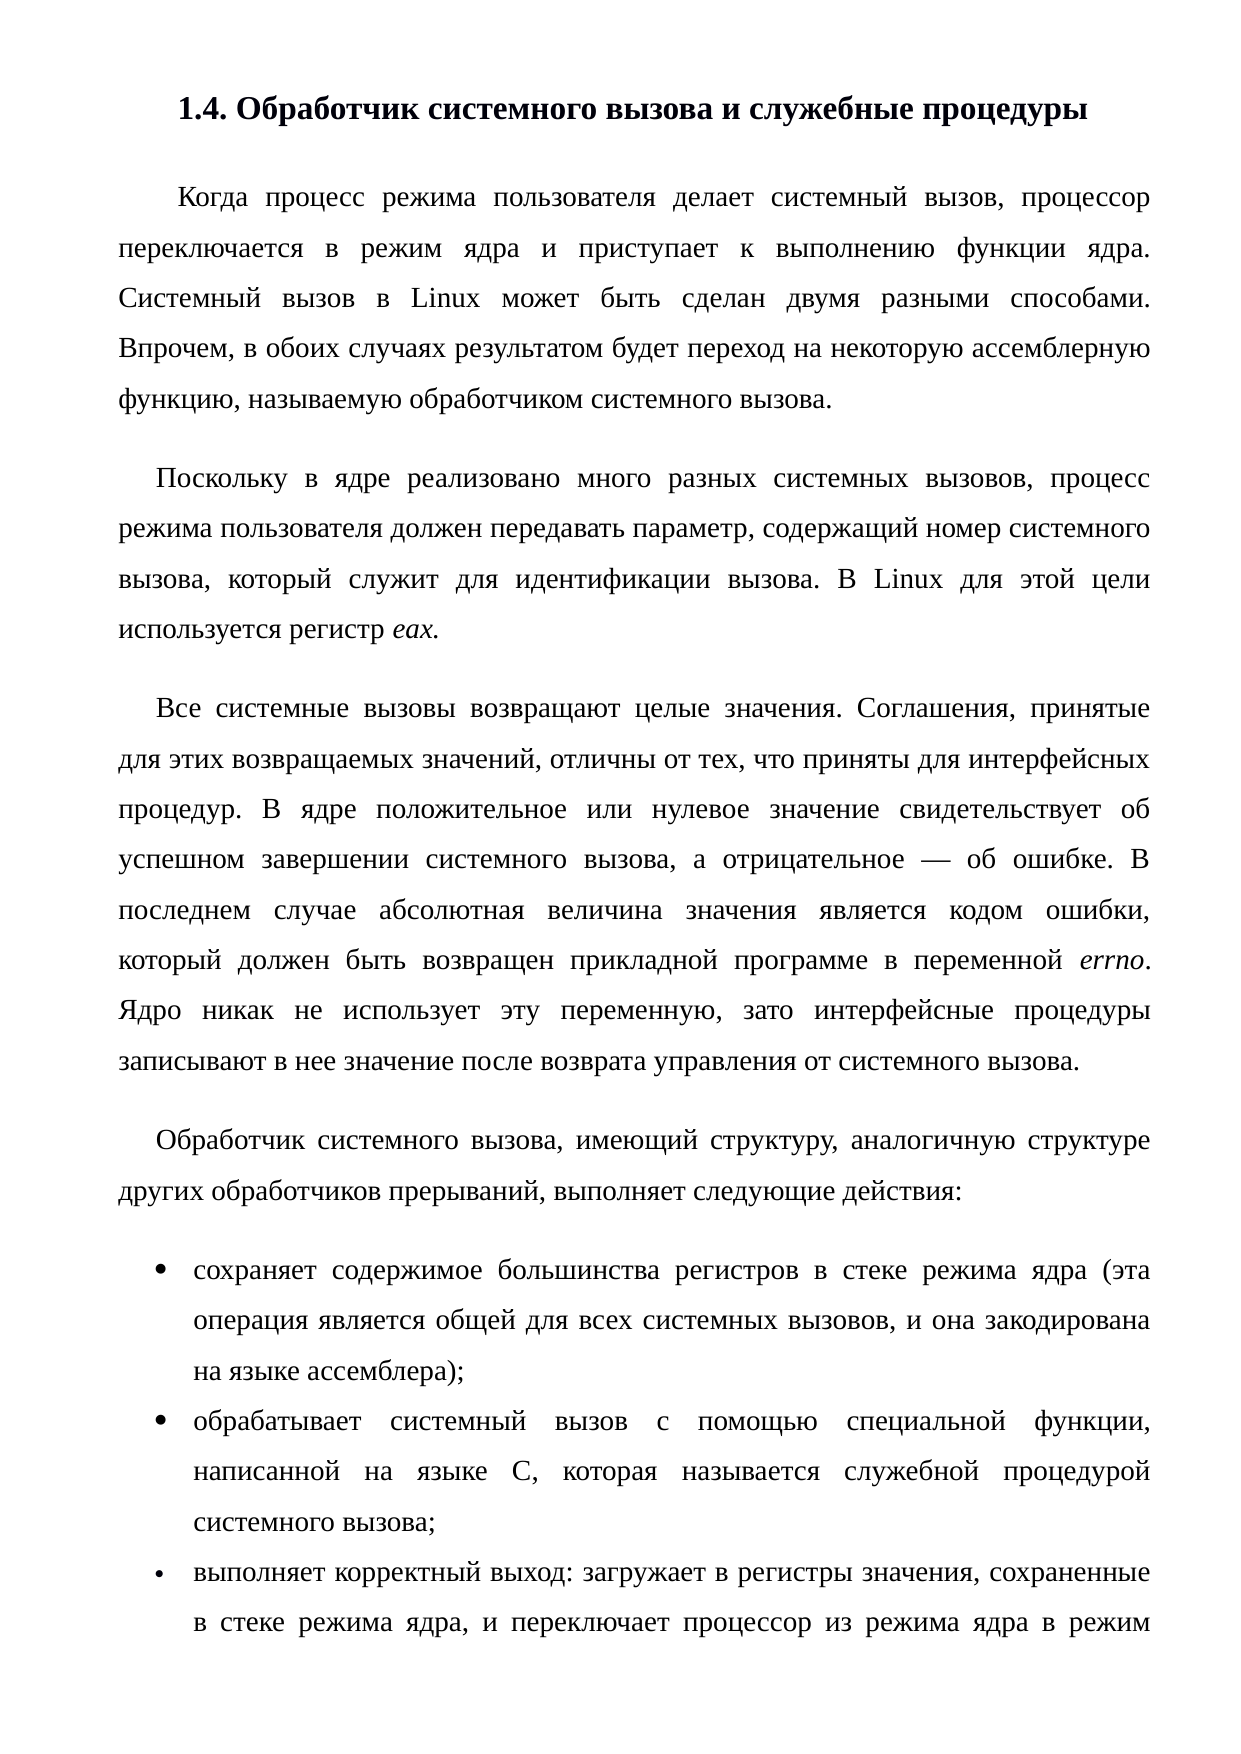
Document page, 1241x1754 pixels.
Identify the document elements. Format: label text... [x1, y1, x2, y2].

text Обработчик системного вызова, имеющий структуру, аналогичную структуре других обработчиков прерываний, выполняет следующие действия: [118, 1122, 1152, 1206]
subtitle 1.4. Обработчик системного вызова и служебные процедуры [177, 89, 1152, 127]
list сохраняет содержимое большинства регистров в стеке режима ядра (эта операция является общей для всех системных вызовов, и она закодирована на языке ассемблера); [156, 1252, 1152, 1386]
text Все системные вызовы возвращают целые значения. Соглашения, принятые для этих возвращаемых значений, отличны от тех, что приняты для интерфейсных процедур. В ядре положительное или нулевое значение свидетельствует об успешном завершении системного вызова, а отрицательное — об ошибке. В последнем случае абсолютная величина значения является кодом ошибки, который должен быть возвращен прикладной программе в переменной errno. Ядро никак не использует эту переменную, зато интерфейсные процедуры записывают в нее значение после возврата управления от системного вызова. [118, 691, 1152, 1076]
list обрабатывает системный вызов с помощью специальной функции, написанной на языке С, которая называется служебной процедурой системного вызова; [156, 1403, 1152, 1537]
list выполняет корректный выход: загружает в регистры значения, сохраненные в стеке режима ядра, и переключает процессор из режима ядра в режим [156, 1554, 1152, 1638]
text Когда процесс режима пользователя делает системный вызов, процессор переключается в режим ядра и приступает к выполнению функции ядра. Системный вызов в Linux может быть сделан двумя разными способами. Впрочем, в обоих случаях результатом будет переход на некоторую ассемблерную функцию, называемую обработчиком системного вызова. [118, 179, 1152, 414]
text Поскольку в ядре реализовано много разных системных вызовов, процесс режима пользователя должен передавать параметр, содержащий номер системного вызова, который служит для идентификации вызова. В Linux для этой цели используется регистр eax. [118, 460, 1152, 645]
